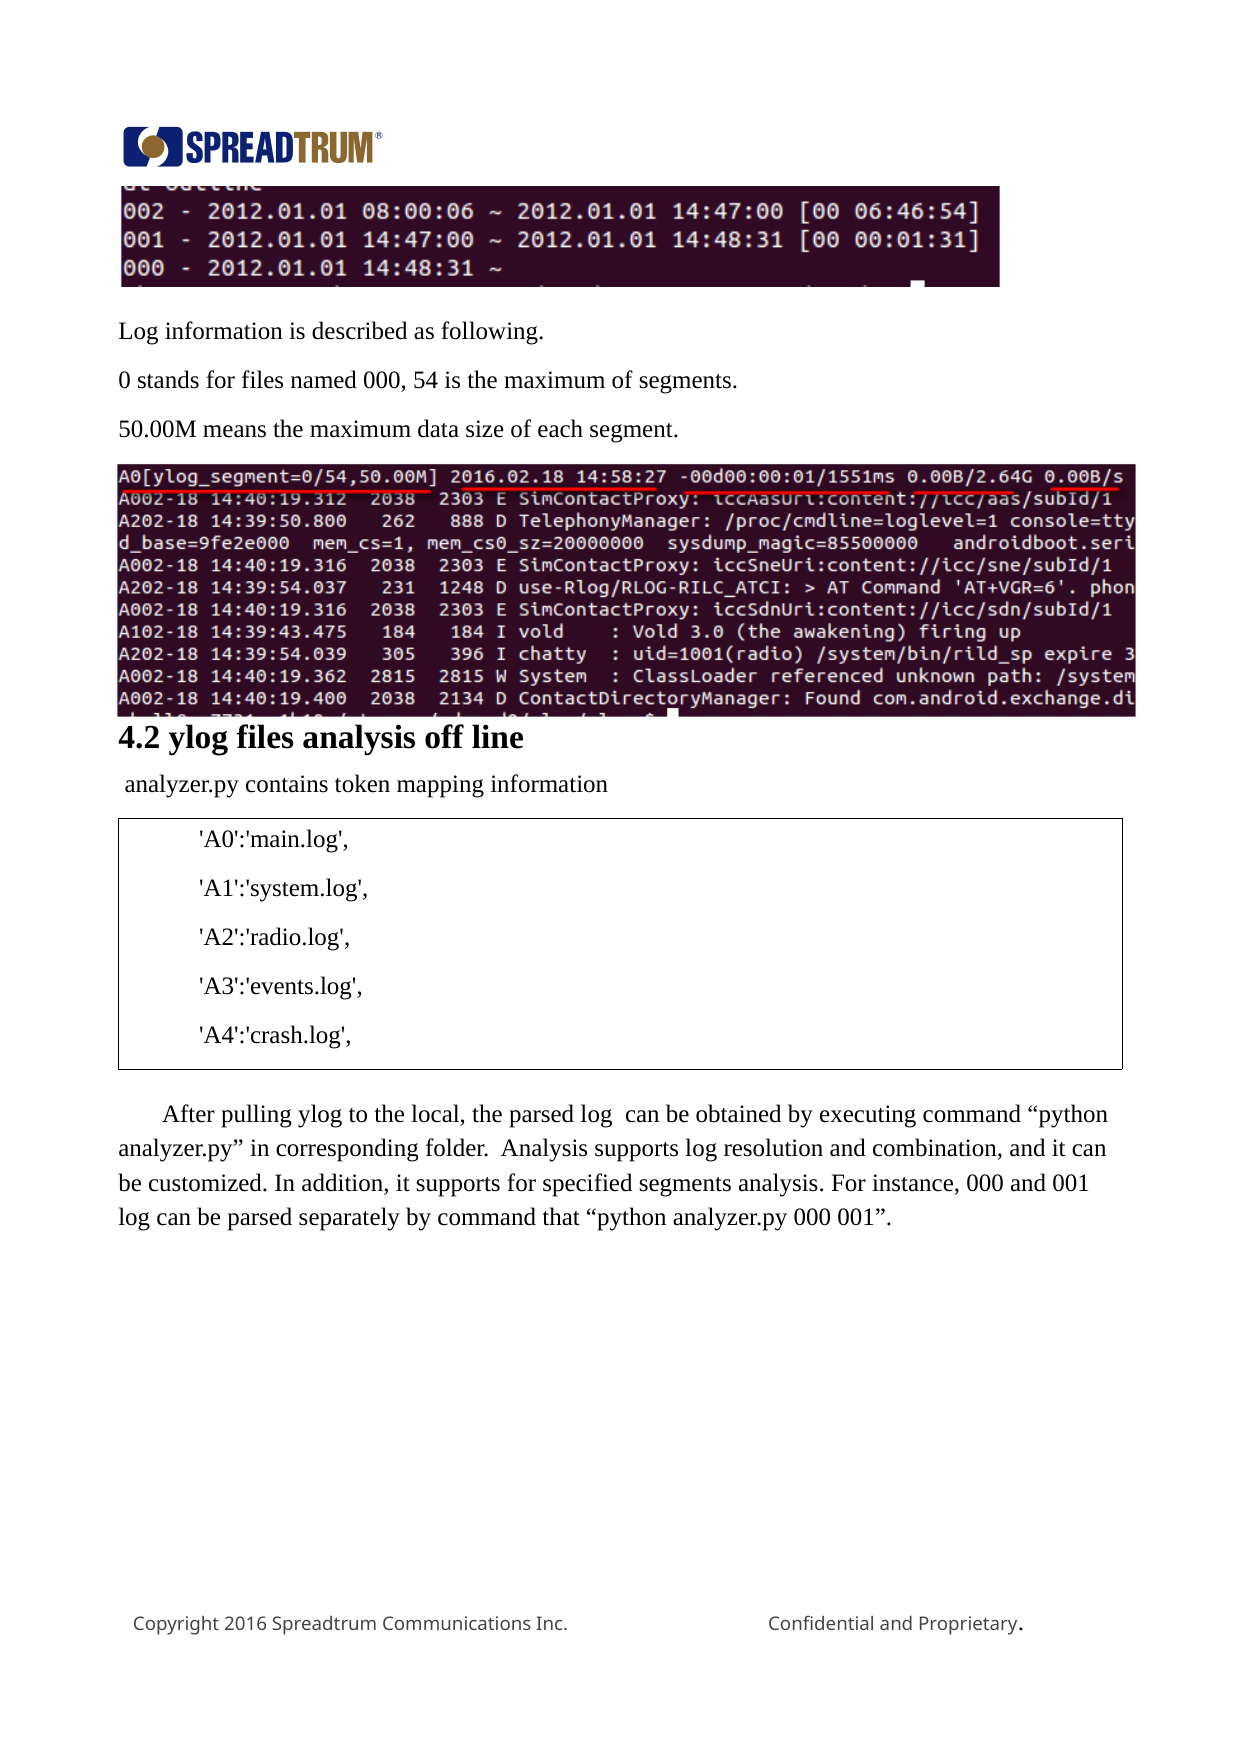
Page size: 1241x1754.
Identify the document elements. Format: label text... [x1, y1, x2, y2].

table_header 'A0':'main.log', 'A1':'system.log', 'A2':'radio.log', 'A3':'events.log', 'A4':'crash.log', [119, 819, 1122, 1069]
subtitle 4.2 ylog files analysis off line [118, 718, 1122, 756]
text 50.00M means the maximum data size of each segment. [118, 414, 1122, 443]
picture [120, 123, 386, 168]
text 0 stands for files named 000, 54 is the maximum of segments. [118, 365, 1122, 394]
picture [115, 463, 1137, 718]
text After pulling ylog to the local, the parsed log can be obtained by executing command “python analyzer.py” in corresponding folder. Analysis supports log resolution and combination, and it can be customized. In addition, it supports for specified segments analysis. For instance, 000 and 001 log can be parsed separately by command that “python analyzer.py 000 001”. [118, 1099, 1122, 1231]
picture [120, 186, 1000, 287]
text analyzer.py contains token mapping information [118, 769, 1122, 797]
text Log information is described as following. [118, 316, 1122, 345]
